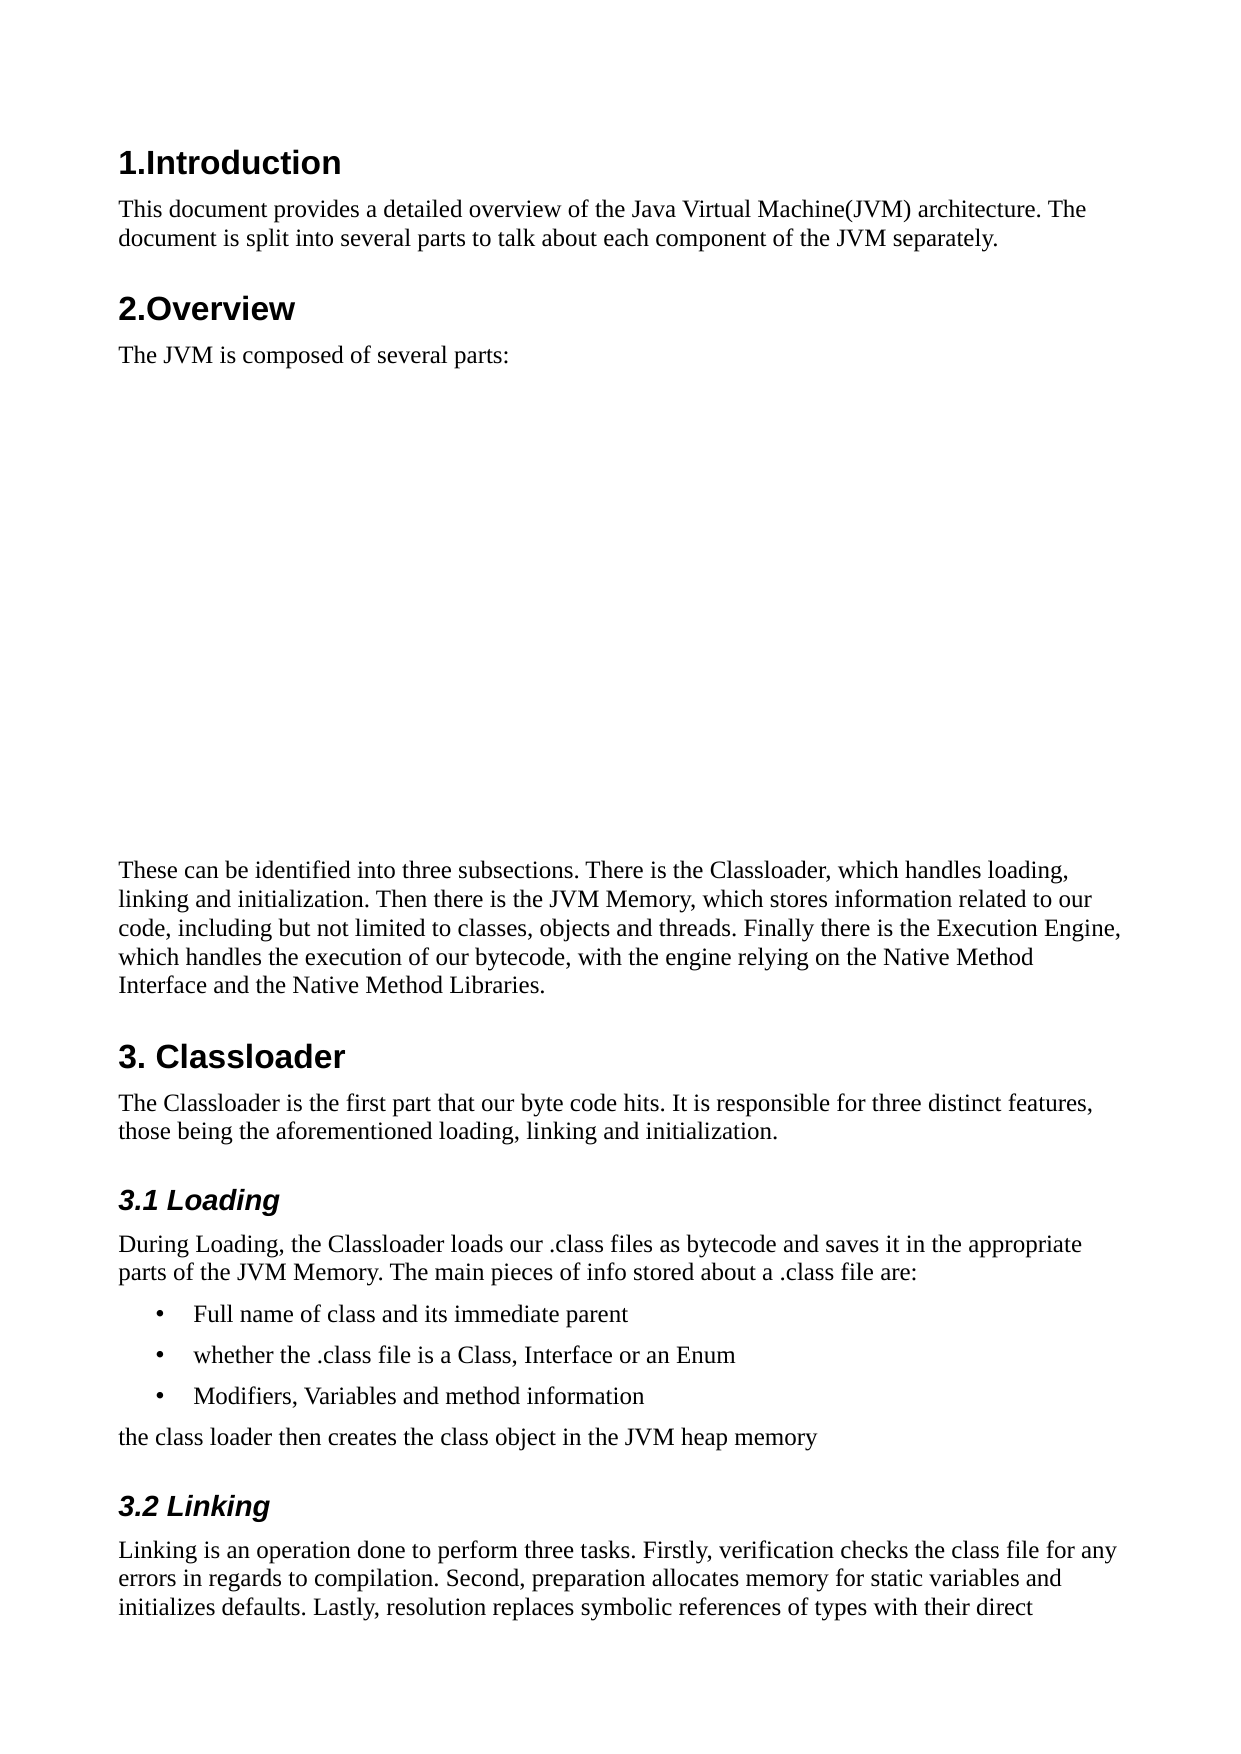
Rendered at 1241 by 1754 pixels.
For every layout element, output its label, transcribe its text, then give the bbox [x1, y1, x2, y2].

text The Classloader is the first part that our byte code hits. It is responsible for three distinct features, those being the aforementioned loading, linking and initialization. [118, 1088, 1122, 1145]
subtitle 3. Classloader [118, 1037, 1122, 1075]
list Modifiers, Variables and method information [156, 1381, 1122, 1410]
text Linking is an operation done to perform three tasks. Firstly, verification checks the class file for any errors in regards to compilation. Second, preparation allocates memory for static variables and initializes defaults. Lastly, resolution replaces symbolic references of types with their direct [118, 1535, 1122, 1621]
list whether the .class file is a Class, Interface or an Enum [156, 1340, 1122, 1369]
text the class loader then creates the class object in the JVM heap memory [118, 1422, 1122, 1451]
text This document provides a detailed overview of the Java Virtual Machine(JVM) architecture. The document is split into several parts to talk about each component of the JVM separately. [118, 194, 1122, 252]
text These can be identified into three subsections. There is the Classloader, which handles loading, linking and initialization. Then there is the JVM Memory, which stores information related to our code, including but not limited to classes, objects and threads. Finally there is the Execution Engine, which handles the execution of our bytecode, with the engine relying on the Native Method Interface and the Native Method Libraries. [118, 855, 1122, 999]
text The JVM is composed of several parts: [118, 340, 1122, 369]
list Full name of class and its immediate parent [156, 1299, 1122, 1327]
subtitle 3.1 Loading [118, 1183, 1122, 1216]
text During Loading, the Classloader loads our .class files as bytecode and saves it in the appropriate parts of the JVM Memory. The main pieces of info stored about a .class file are: [118, 1229, 1122, 1286]
subtitle 2.Overview [118, 289, 1122, 328]
subtitle 1.Introduction [118, 143, 1122, 182]
subtitle 3.2 Linking [118, 1489, 1122, 1522]
